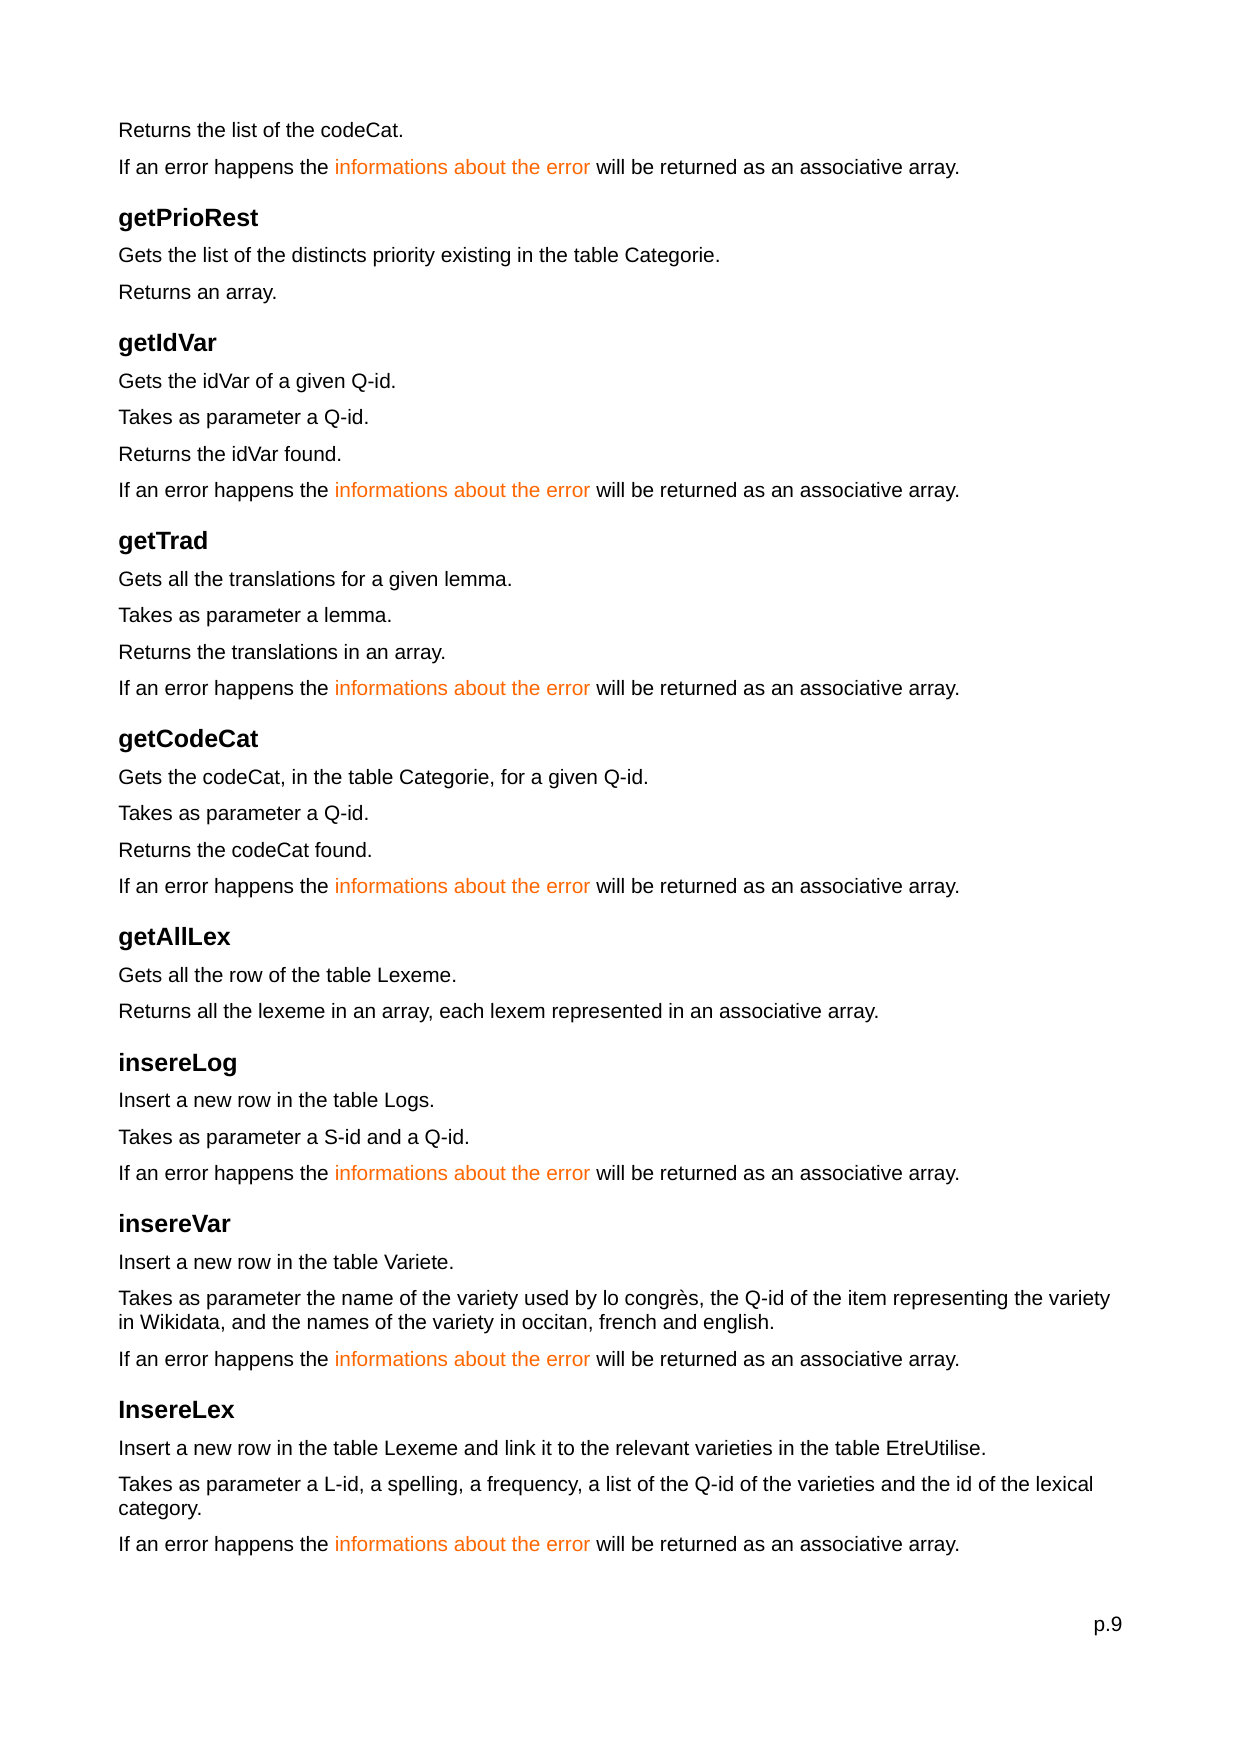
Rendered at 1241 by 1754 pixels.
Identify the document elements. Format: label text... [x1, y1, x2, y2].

text Returns the list of the codeCat. [118, 118, 1122, 142]
text Insert a new row in the table Variete. [118, 1250, 1122, 1274]
subtitle InsereLex [118, 1395, 1122, 1424]
subtitle getIdVar [118, 328, 1122, 357]
text Takes as parameter a L-id, a spelling, a frequency, a list of the Q-id of the varieties and the id of the lexical category. [118, 1472, 1122, 1520]
subtitle insereLog [118, 1048, 1122, 1076]
text If an error happens the informations about the error will be returned as an associative array. [118, 1532, 1122, 1556]
text Insert a new row in the table Logs. [118, 1088, 1122, 1112]
text Takes as parameter a S-id and a Q-id. [118, 1124, 1122, 1148]
text Takes as parameter a lemma. [118, 603, 1122, 627]
text If an error happens the informations about the error will be returned as an associative array. [118, 1347, 1122, 1371]
text Gets the list of the distincts priority existing in the table Categorie. [118, 243, 1122, 267]
text Returns an array. [118, 280, 1122, 304]
text If an error happens the informations about the error will be returned as an associative array. [118, 154, 1122, 178]
text Gets all the row of the table Lexeme. [118, 963, 1122, 987]
subtitle getCodeCat [118, 724, 1122, 753]
text Takes as parameter the name of the variety used by lo congrès, the Q-id of the item representing the variety in Wikidata, and the names of the variety in occitan, french and english. [118, 1286, 1122, 1334]
subtitle getAllLex [118, 922, 1122, 951]
text Returns the codeCat found. [118, 838, 1122, 862]
text Takes as parameter a Q-id. [118, 801, 1122, 825]
text Gets the codeCat, in the table Categorie, for a given Q-id. [118, 765, 1122, 789]
text If an error happens the informations about the error will be returned as an associative array. [118, 676, 1122, 700]
text Gets all the translations for a given lemma. [118, 567, 1122, 591]
text Insert a new row in the table Lexeme and link it to the relevant varieties in the table EtreUtilise. [118, 1435, 1122, 1459]
text Takes as parameter a Q-id. [118, 405, 1122, 429]
text Gets the idVar of a given Q-id. [118, 368, 1122, 392]
text Returns the translations in an array. [118, 639, 1122, 663]
text If an error happens the informations about the error will be returned as an associative array. [118, 1161, 1122, 1185]
subtitle getPrioRest [118, 203, 1122, 232]
text Returns the idVar found. [118, 441, 1122, 465]
subtitle insereVar [118, 1209, 1122, 1238]
text If an error happens the informations about the error will be returned as an associative array. [118, 874, 1122, 898]
subtitle getTrad [118, 526, 1122, 555]
text If an error happens the informations about the error will be returned as an associative array. [118, 478, 1122, 502]
text Returns all the lexeme in an array, each lexem represented in an associative array. [118, 999, 1122, 1023]
